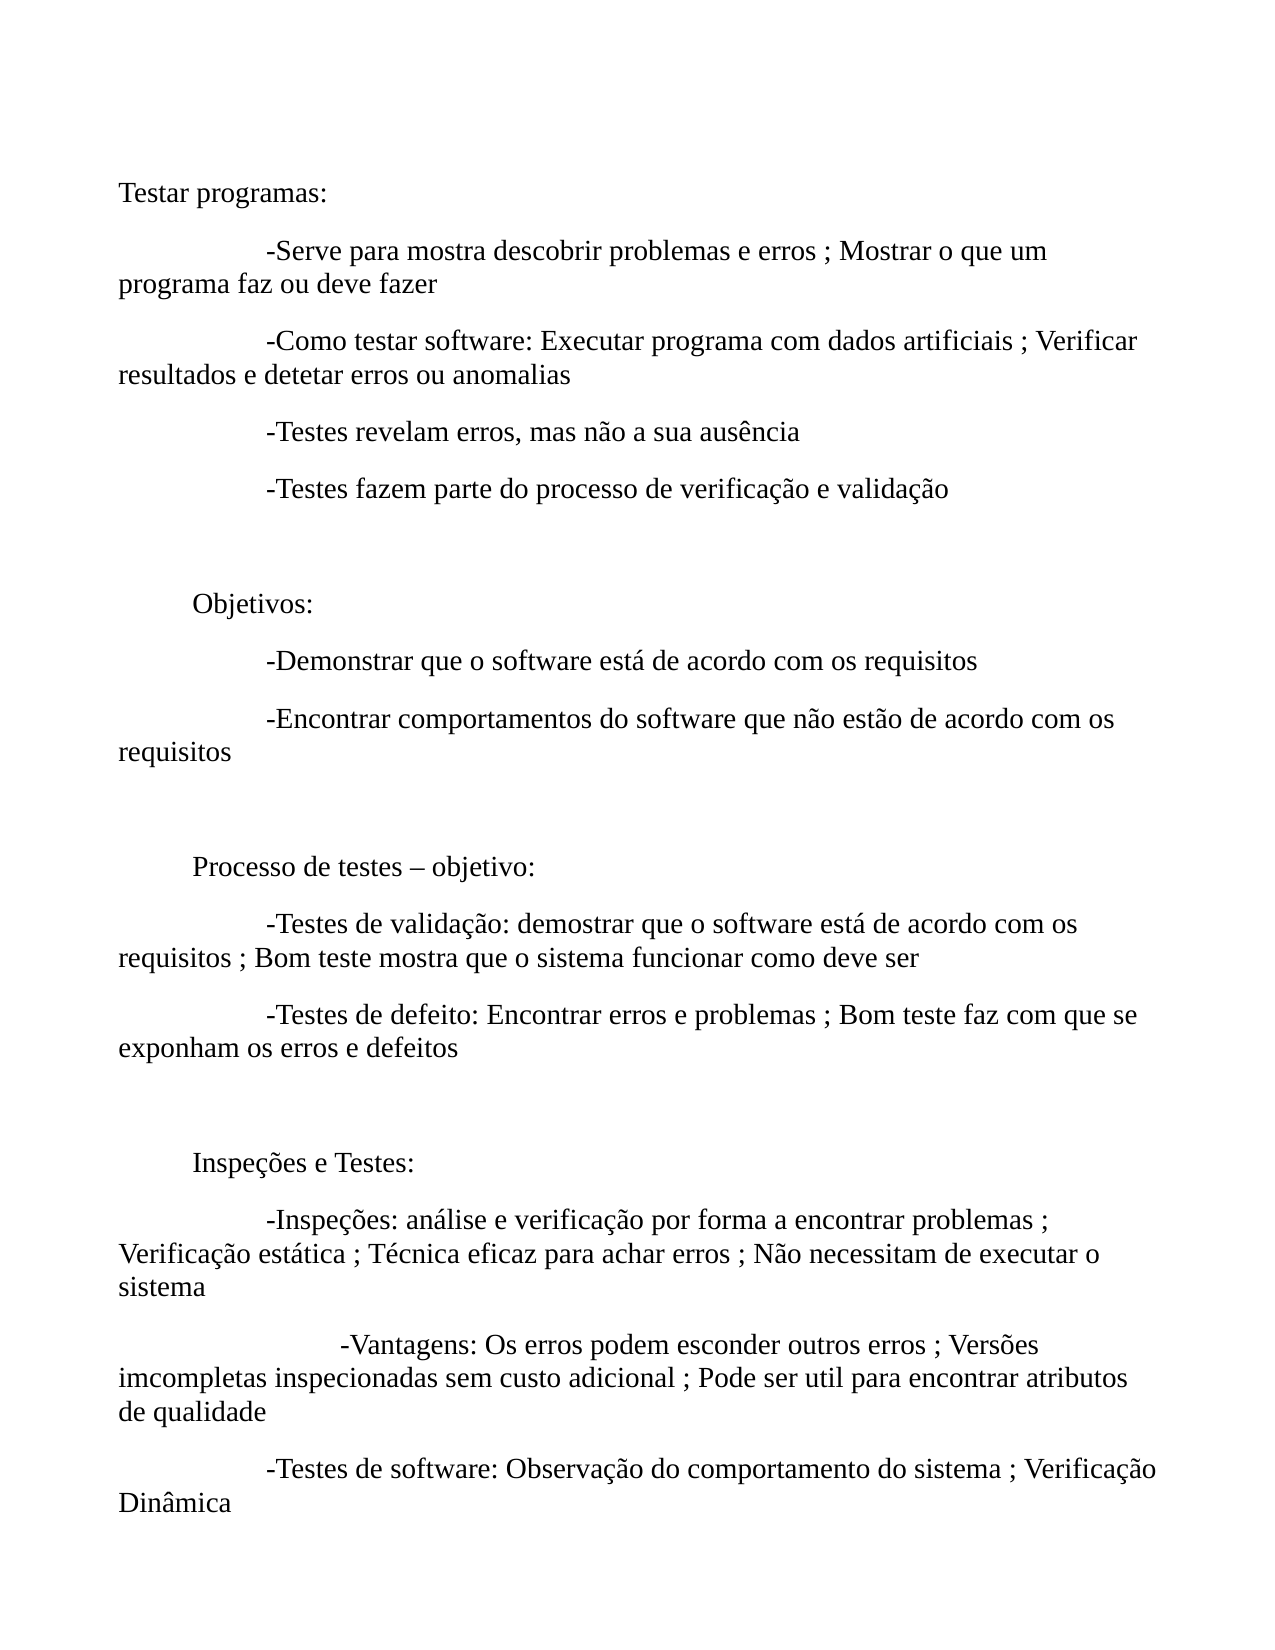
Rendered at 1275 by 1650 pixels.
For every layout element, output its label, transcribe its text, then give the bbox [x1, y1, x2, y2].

text -Testes de defeito: Encontrar erros e problemas ; Bom teste faz com que se exponham os erros e defeitos [118, 997, 1157, 1064]
text -Testes de validação: demostrar que o software está de acordo com os requisitos ; Bom teste mostra que o sistema funcionar como deve ser [118, 906, 1157, 973]
text Inspeções e Testes: [118, 1145, 1157, 1179]
text -Como testar software: Executar programa com dados artificiais ; Verificar resultados e detetar erros ou anomalias [118, 323, 1157, 391]
text -Vantagens: Os erros podem esconder outros erros ; Versões imcompletas inspecionadas sem custo adicional ; Pode ser util para encontrar atributos de qualidade [118, 1327, 1157, 1427]
text -Inspeções: análise e verificação por forma a encontrar problemas ; Verificação estática ; Técnica eficaz para achar erros ; Não necessitam de executar o sistema [118, 1202, 1157, 1303]
text -Demonstrar que o software está de acordo com os requisitos [118, 643, 1157, 677]
text -Testes de software: Observação do comportamento do sistema ; Verificação Dinâmica [118, 1451, 1157, 1518]
text -Testes fazem parte do processo de verificação e validação [118, 472, 1157, 505]
text -Encontrar comportamentos do software que não estão de acordo com os requisitos [118, 701, 1157, 768]
text Objetivos: [118, 586, 1157, 620]
text -Testes revelam erros, mas não a sua ausência [118, 414, 1157, 448]
text -Serve para mostra descobrir problemas e erros ; Mostrar o que um programa faz ou deve fazer [118, 233, 1157, 300]
text Testar programas: [118, 175, 1157, 209]
text Processo de testes – objetivo: [118, 849, 1157, 882]
